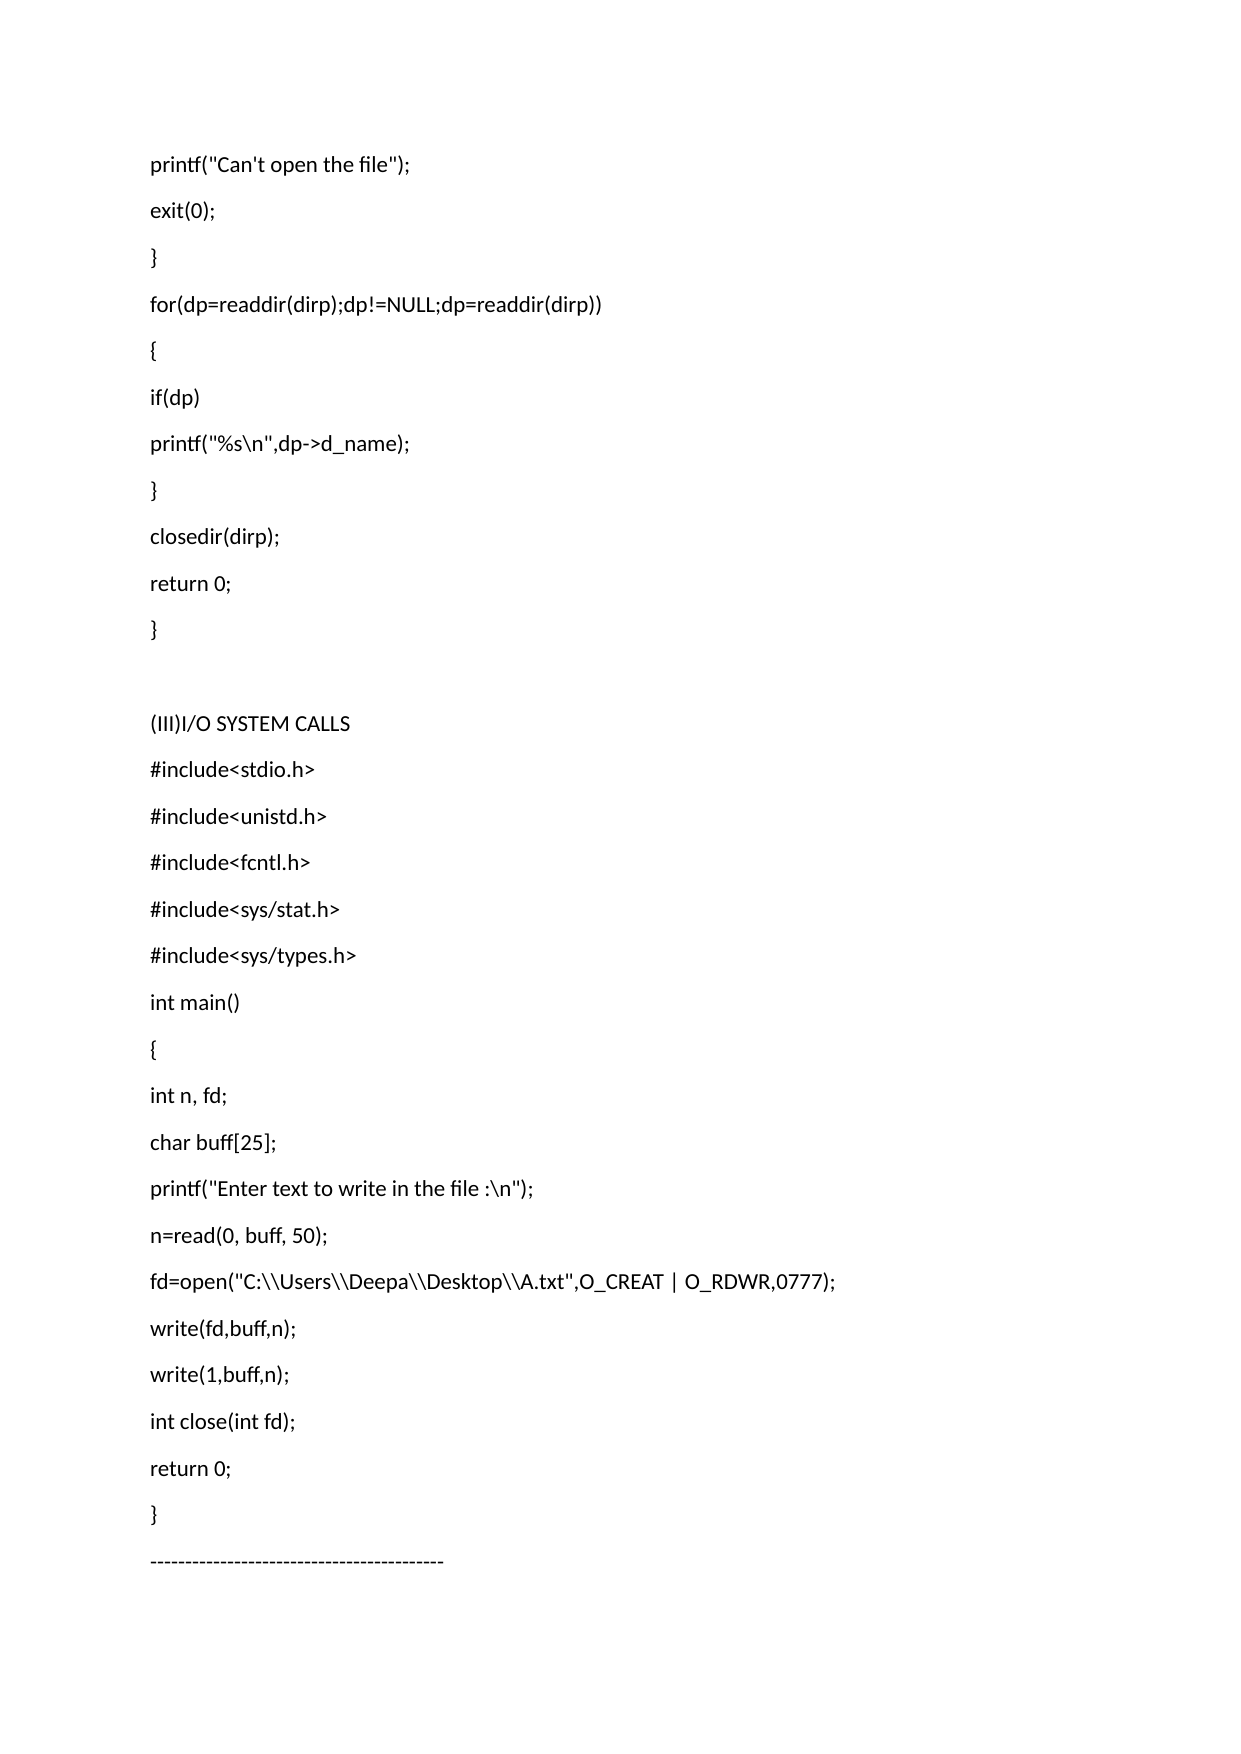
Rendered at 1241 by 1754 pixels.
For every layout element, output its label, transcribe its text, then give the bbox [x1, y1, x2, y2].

text n=read(0, buff, 50); [150, 1221, 1090, 1249]
text return 0; [150, 1454, 1090, 1482]
text int main() [150, 988, 1090, 1016]
text } [150, 1500, 1090, 1528]
text (III)I/O SYSTEM CALLS [150, 709, 1090, 737]
text int n, fd; [150, 1081, 1090, 1109]
text write(1,buff,n); [150, 1361, 1090, 1389]
text printf("Enter text to write in the file :\n"); [150, 1174, 1090, 1202]
text for(dp=readdir(dirp);dp!=NULL;dp=readdir(dirp)) [150, 290, 1090, 318]
text char buff[25]; [150, 1128, 1090, 1156]
text if(dp) [150, 383, 1090, 411]
text write(fd,buff,n); [150, 1314, 1090, 1342]
text #include<fcntl.h> [150, 848, 1090, 876]
text } [150, 476, 1090, 504]
text printf("%s\n",dp->d_name); [150, 429, 1090, 457]
text return 0; [150, 569, 1090, 597]
text #include<unistd.h> [150, 802, 1090, 830]
text #include<sys/stat.h> [150, 895, 1090, 923]
text { [150, 1035, 1090, 1063]
text closedir(dirp); [150, 522, 1090, 551]
text { [150, 336, 1090, 364]
text ------------------------------------------ [150, 1547, 1090, 1575]
text } [150, 616, 1090, 644]
text #include<sys/types.h> [150, 942, 1090, 969]
text printf("Can't open the file"); [150, 150, 1090, 178]
text } [150, 243, 1090, 271]
text exit(0); [150, 197, 1090, 224]
text #include<stdio.h> [150, 755, 1090, 783]
text fd=open("C:\\Users\\Deepa\\Desktop\\A.txt",O_CREAT | O_RDWR,0777); [150, 1267, 1090, 1296]
text int close(int fd); [150, 1407, 1090, 1435]
